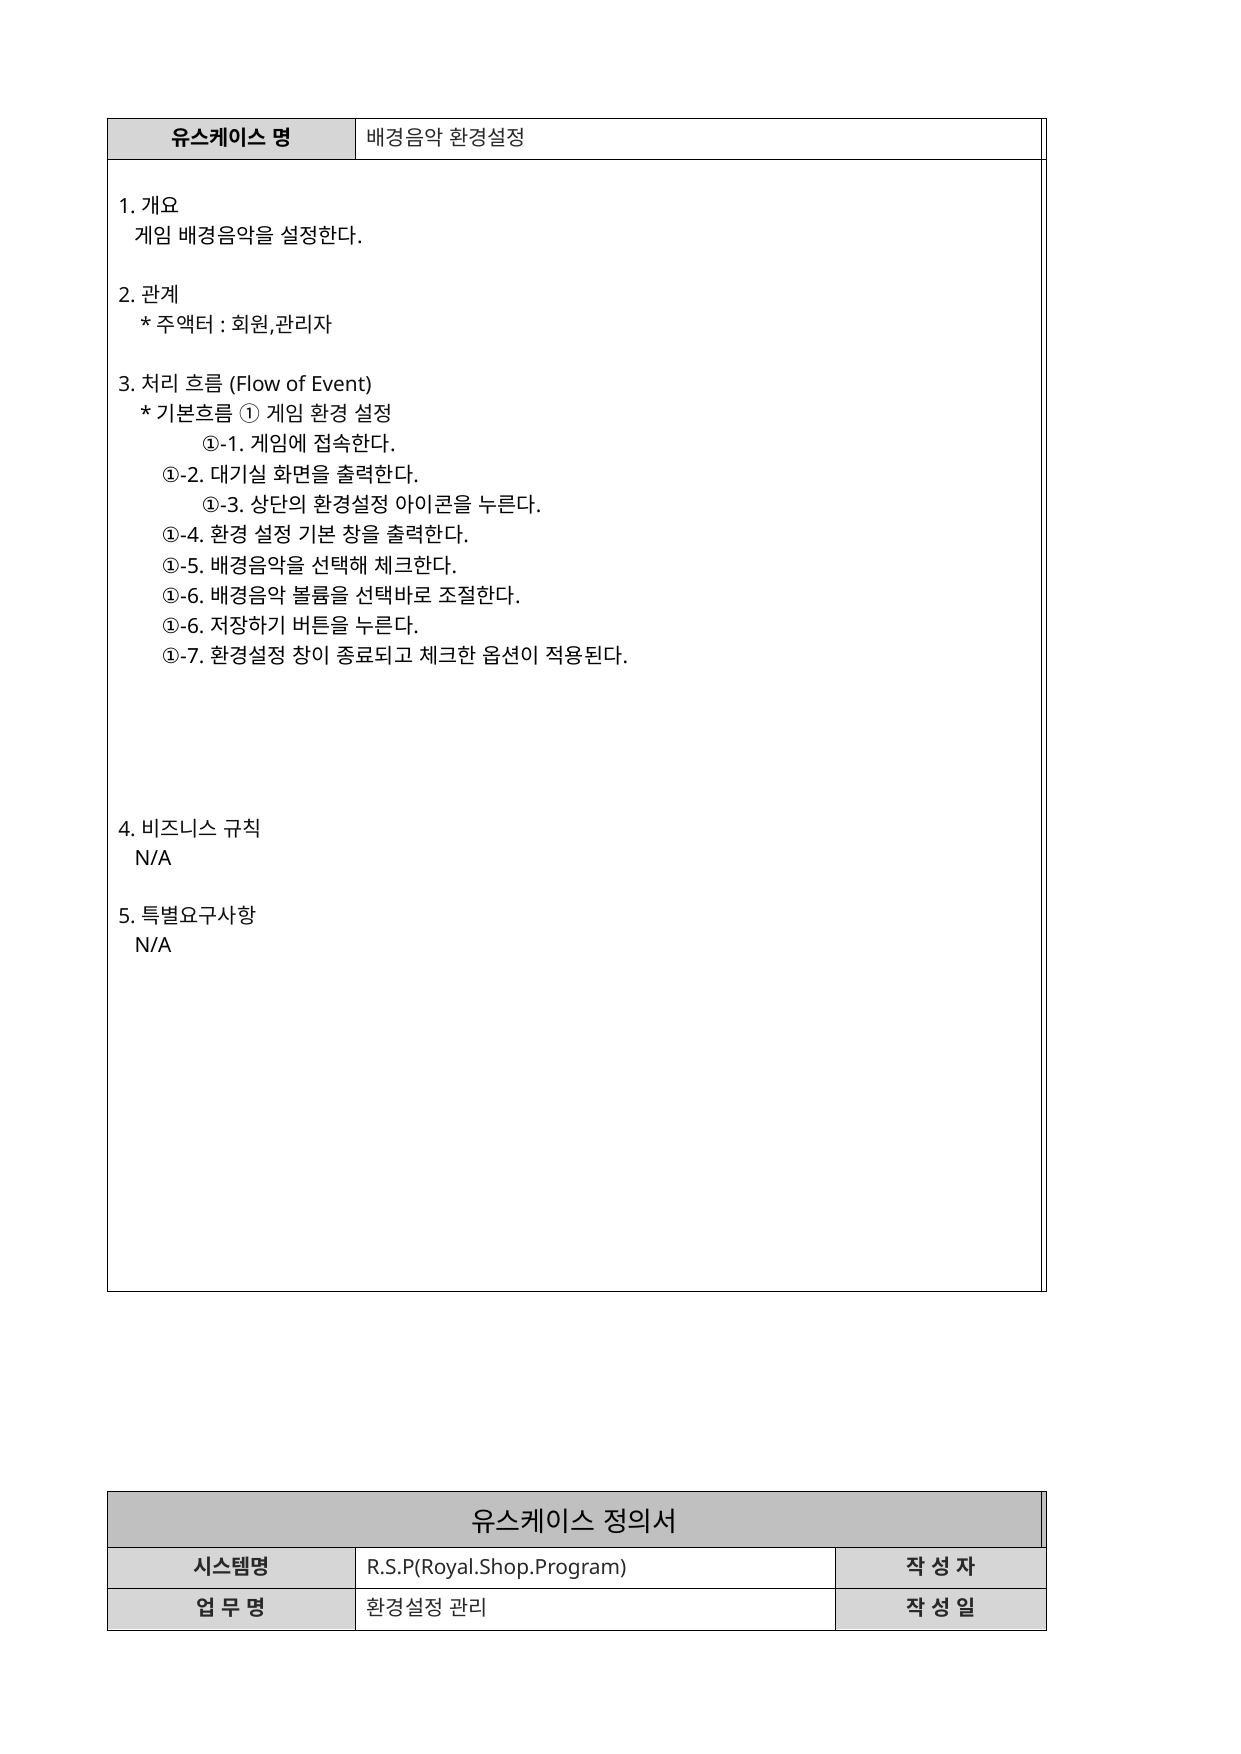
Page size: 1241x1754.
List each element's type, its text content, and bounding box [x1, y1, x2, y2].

table_cell R.S.P(Royal.Shop.Program) [356, 1548, 835, 1588]
table_cell 작 성 자 [836, 1548, 1046, 1588]
table_cell [1042, 119, 1046, 159]
table_header [1042, 1492, 1046, 1547]
table_cell [1042, 160, 1046, 1291]
table_cell 1. 개요 게임 배경음악을 설정한다. 2. 관계 * 주액터 : 회원,관리자 3. 처리 흐름 (Flow of Event) * 기본흐름 ① 게임 환경 설정 ①-1. 게임에 접속한다. ①-2. 대기실 화면을 출력한다. ①-3. 상단의 환경설정 아이콘을 누른다. ①-4. 환경 설정 기본 창을 출력한다. ①-5. 배경음악을 선택해 체크한다. ①-6. 배경음악 볼륨을 선택바로 조절한다. ①-6. 저장하기 버튼을 누른다. ①-7. 환경설정 창이 종료되고 체크한 옵션이 적용된다. 4. 비즈니스 규칙 N/A 5. 특별요구사항 N/A [108, 160, 1041, 1291]
table_cell 업 무 명 [108, 1589, 355, 1629]
table_cell 환경설정 관리 [356, 1589, 835, 1629]
table_cell 유스케이스 명 [108, 119, 355, 159]
table_header 유스케이스 정의서 [108, 1492, 1041, 1547]
table_cell 배경음악 환경설정 [356, 119, 1041, 159]
table_cell 작 성 일 [836, 1589, 1046, 1629]
table_cell 시스템명 [108, 1548, 355, 1588]
